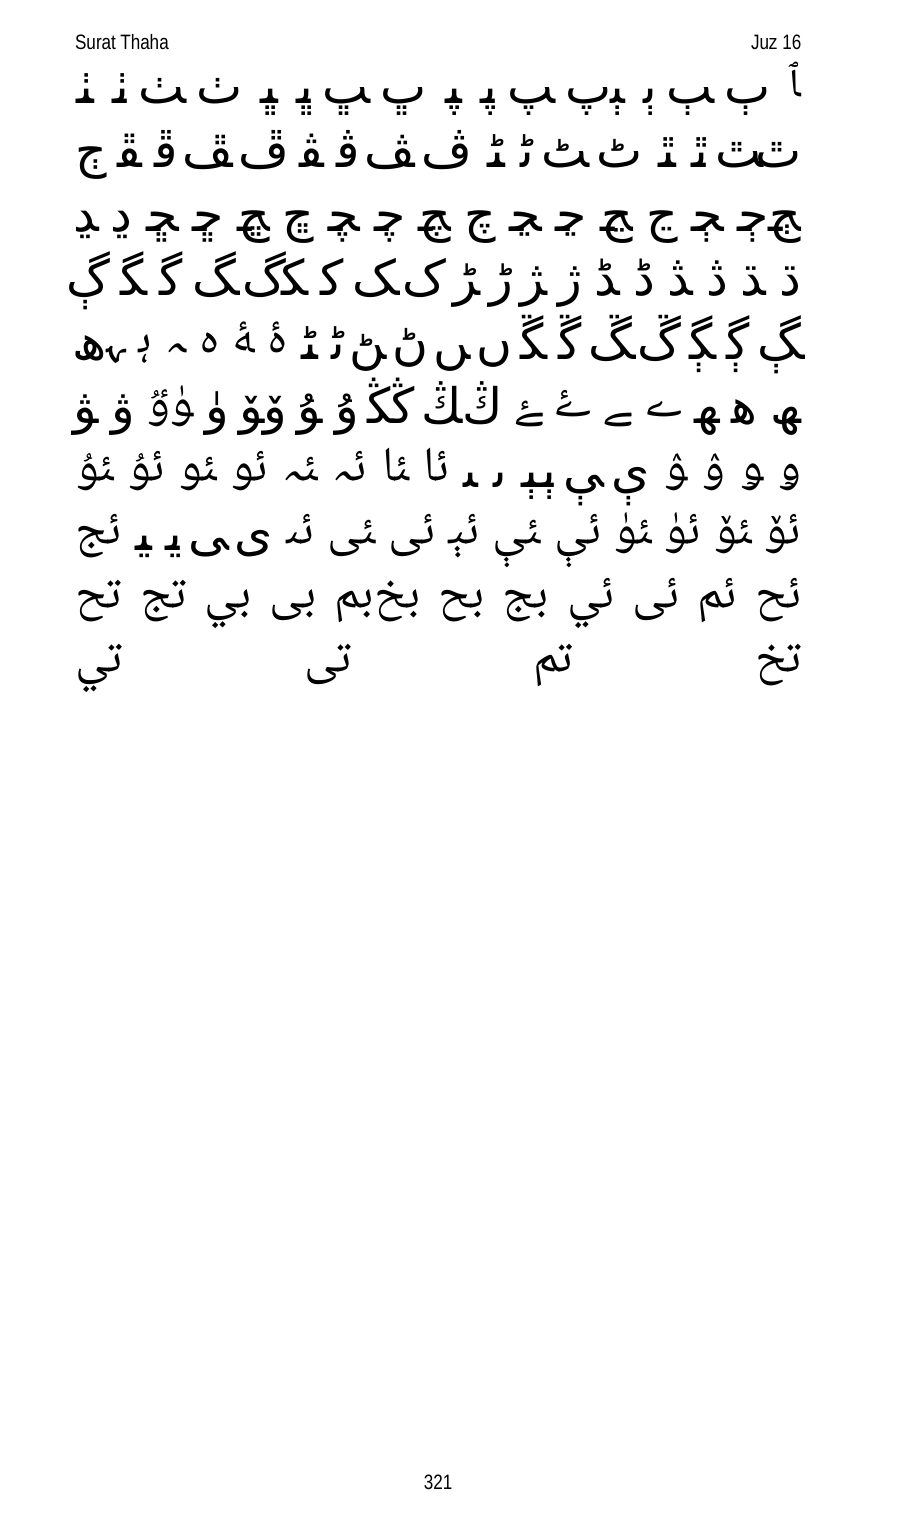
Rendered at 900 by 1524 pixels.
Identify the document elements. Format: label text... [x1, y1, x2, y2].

text ﭑ ﭒ ﭓ ﭔ ﭕﭖ ﭗ ﭘ ﭙ ﭚ ﭛ ﭜ ﭝ ﭞ ﭟ ﭠ ﭡ ﭢﭣ ﭤ ﭥ ﭦ ﭧ ﭨ ﭩ ﭪ ﭫ ﭬ ﭭ ﭮ ﭯ ﭰ ﭱ ﭲ ﭳﭴ ﭵ ﭶ ﭷ ﭸ ﭹ ﭺ ﭻ ﭼ ﭽ ﭾ ﭿ ﮀ ﮁ ﮂ ﮃ ﮄ ﮅ ﮆ ﮇ ﮈ ﮉ ﮊ ﮋ ﮌ ﮍ ﮎ ﮏ ﮐ ﮑﮒ ﮓ ﮔ ﮕ ﮖ ﮗ ﮘ ﮙ ﮚ ﮛ ﮜ ﮝ ﮞ ﮟ ﮠ ﮡ ﮢ ﮣ ﮤ ﮥ ﮦ ﮧ ﮨ ﮩﮪ ﮫ ﮬ ﮭ ﮮ ﮯ ﮰ ﮱ ﯓ ﯔ ﯕﯖ ﯗ ﯘ ﯙﯚ ﯛ ﯜﯝ ﯞ ﯟ ﯠ ﯡ ﯢ ﯣ ﯤ ﯥ ﯦﯧ ﯨ ﯩ ﯪ ﯫ ﯬ ﯭ ﯮ ﯯ ﯰ ﯱ ﯲ ﯳ ﯴ ﯵ ﯶ ﯷ ﯸ ﯹ ﯺ ﯻ ﯼ ﯽ ﯾ ﯿ ﰀ ﰁ ﰂ ﰃ ﰄ ﰅ ﰆ ﰇﰈ ﰉ ﰊ ﰋ ﰌ ﰍ ﰎ ﰏ ﰐ [75, 60, 801, 698]
